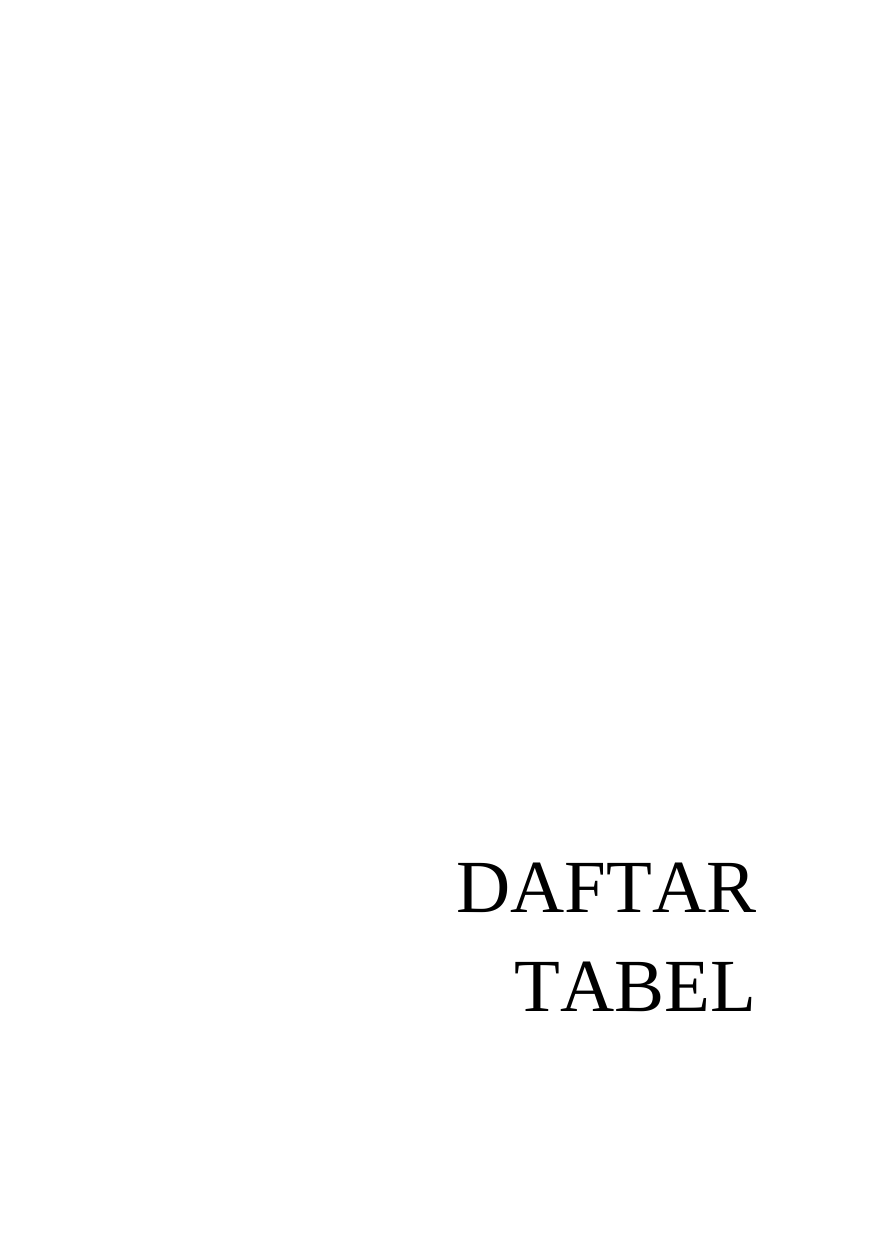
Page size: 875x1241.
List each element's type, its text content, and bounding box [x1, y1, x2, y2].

text DAFTAR [148, 842, 756, 928]
text TABEL [148, 941, 756, 1027]
